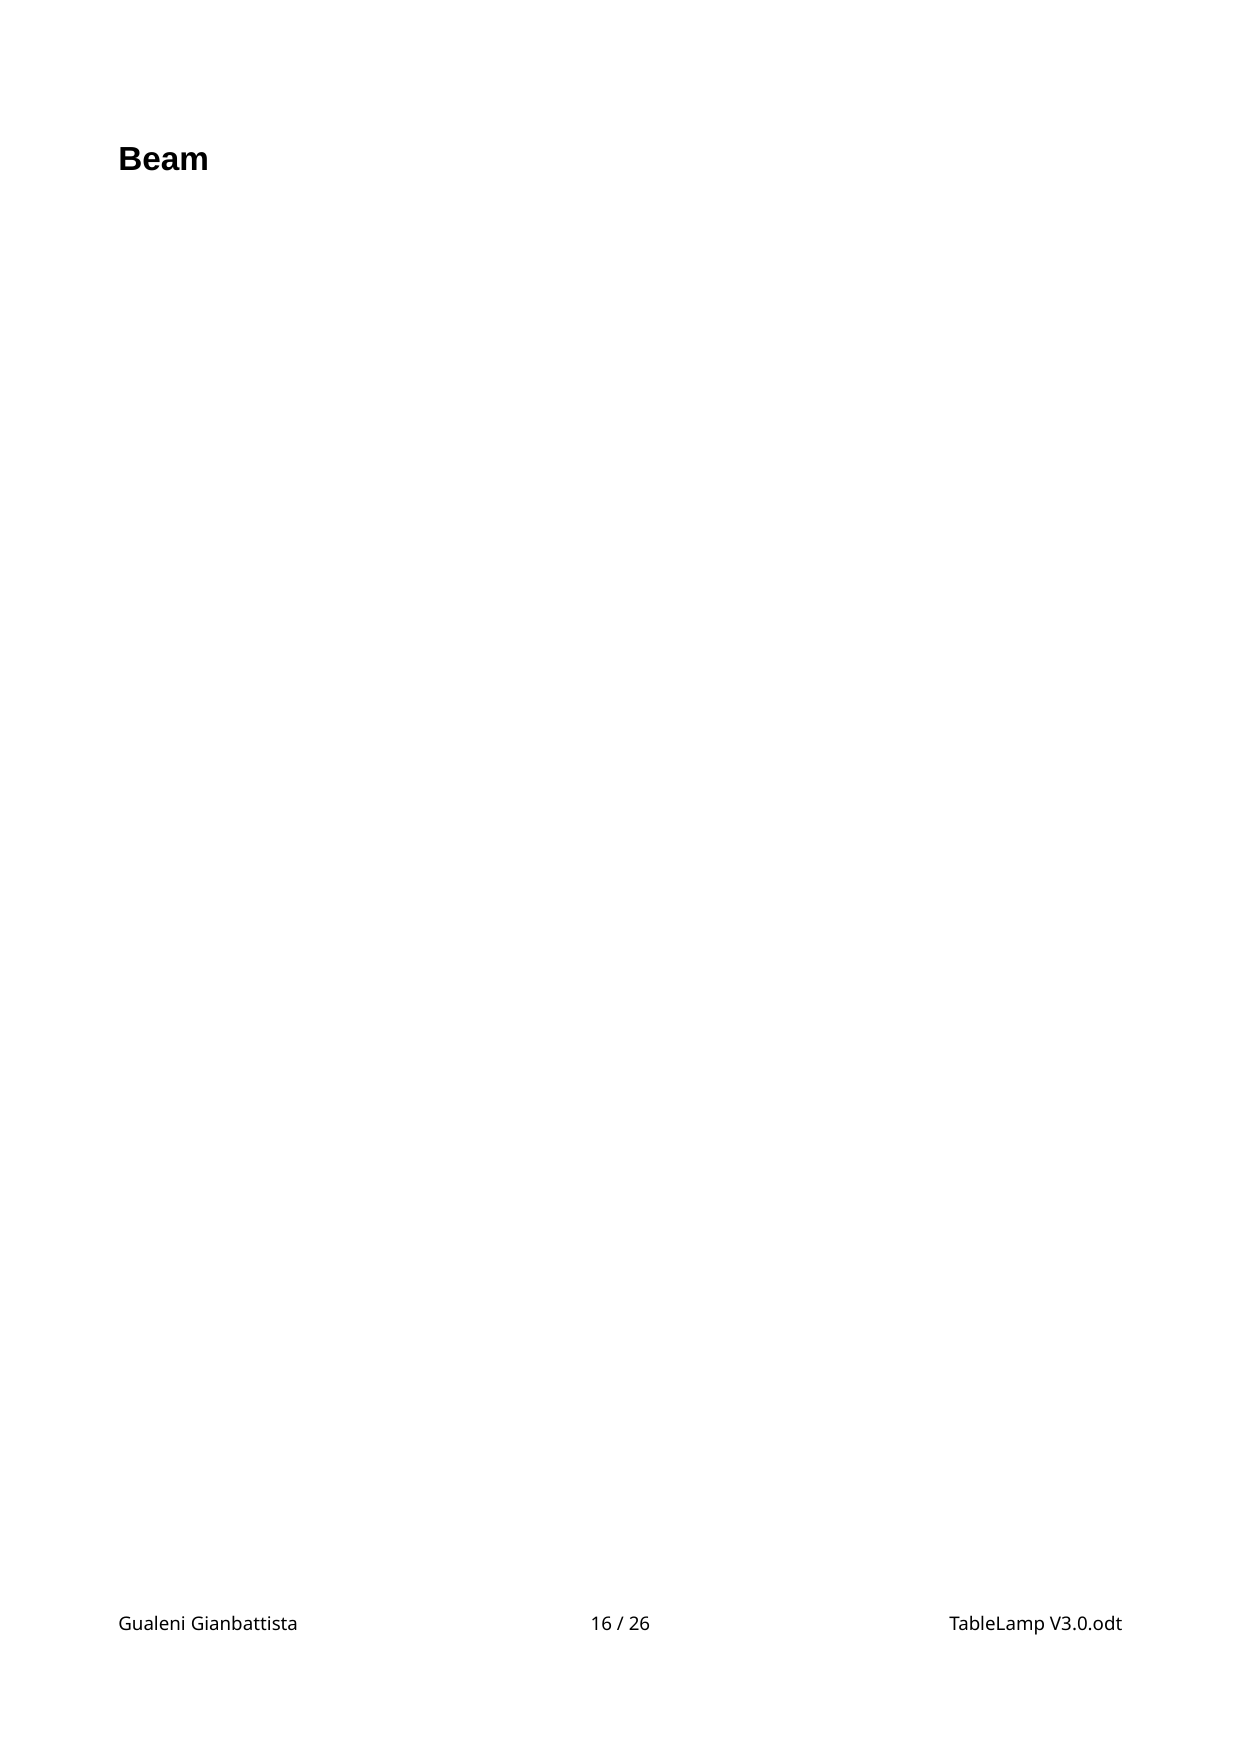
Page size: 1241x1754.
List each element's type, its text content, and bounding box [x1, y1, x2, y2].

subtitle Beam [118, 139, 1122, 177]
